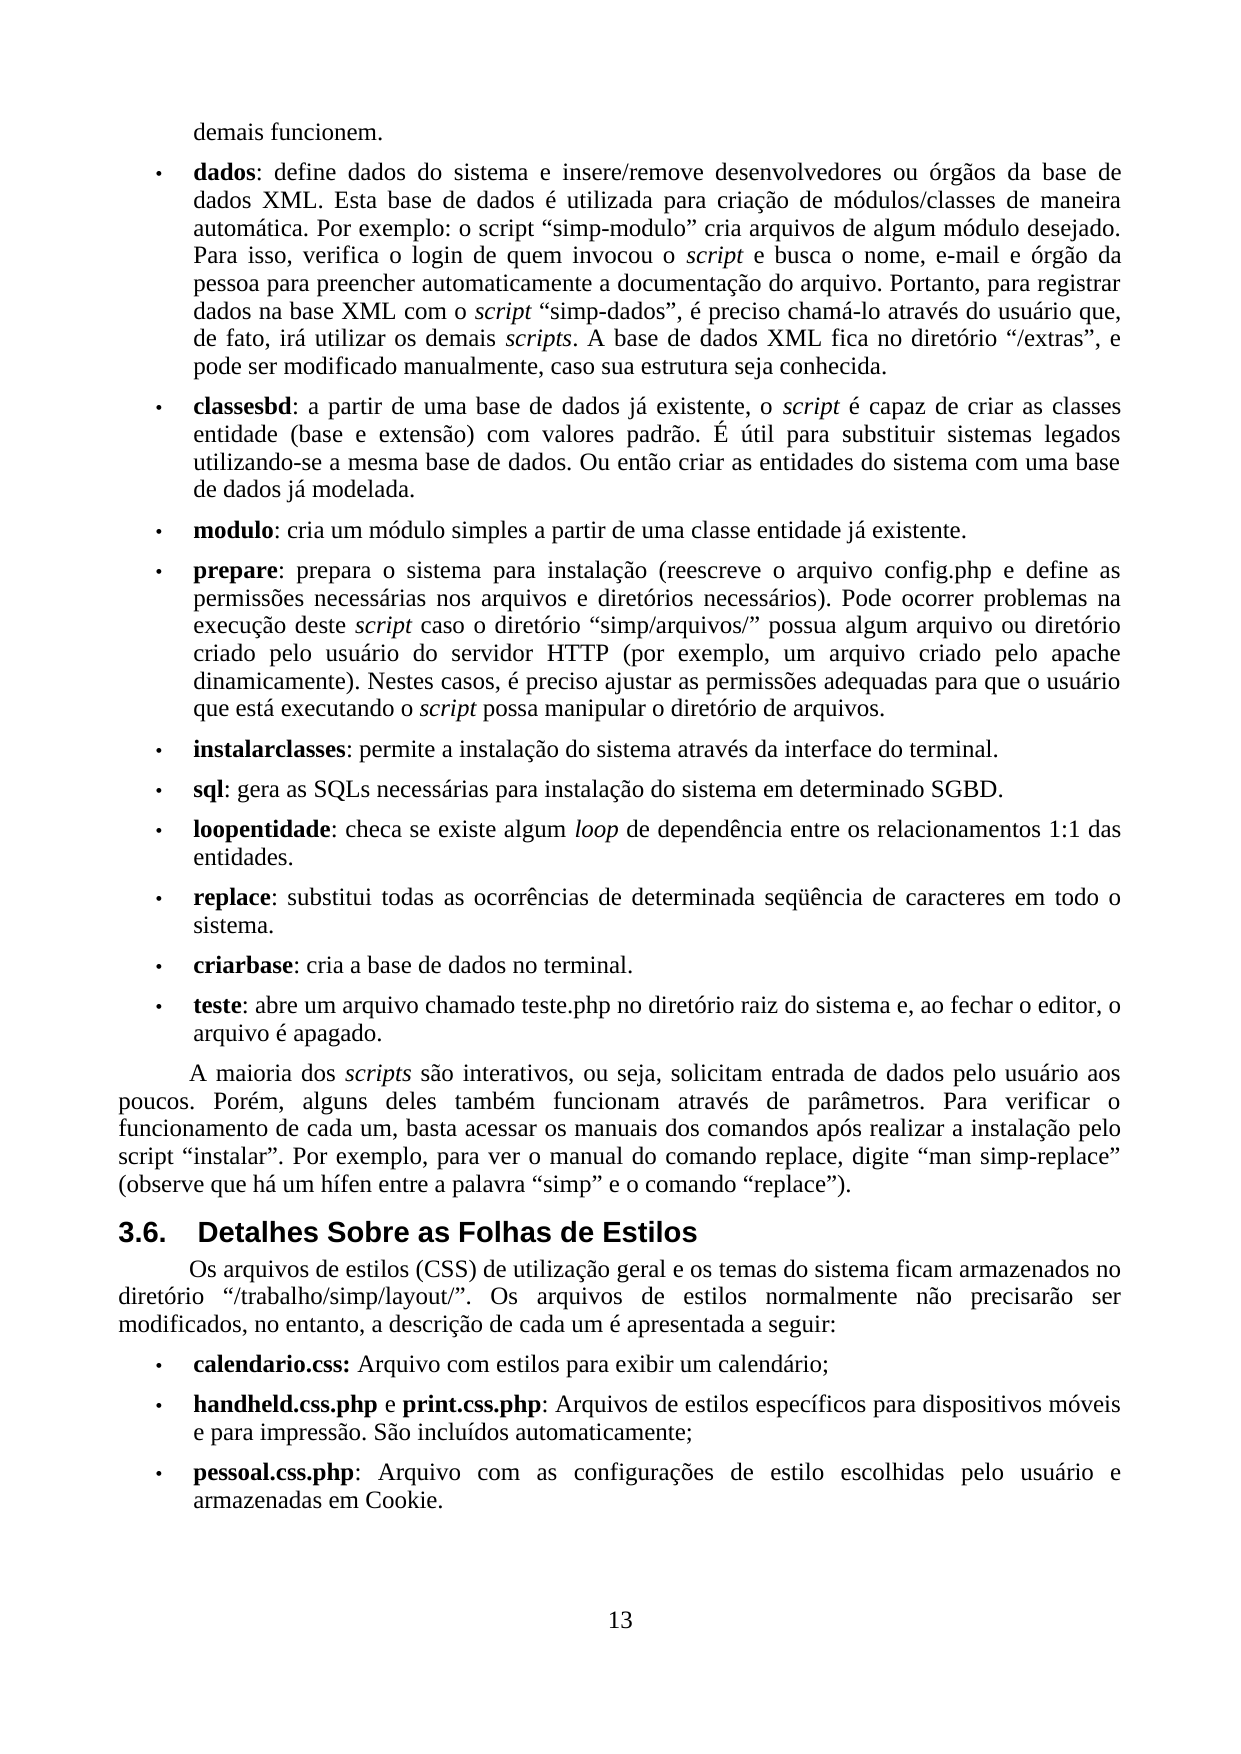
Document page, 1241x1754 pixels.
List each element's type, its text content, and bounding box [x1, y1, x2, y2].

list replace: substitui todas as ocorrências de determinada seqüência de caracteres em todo o sistema. [156, 883, 1122, 938]
list teste: abre um arquivo chamado teste.php no diretório raiz do sistema e, ao fechar o editor, o arquivo é apagado. [156, 991, 1122, 1047]
list sql: gera as SQLs necessárias para instalação do sistema em determinado SGBD. [156, 775, 1122, 803]
list pessoal.css.php: Arquivo com as configurações de estilo escolhidas pelo usuário e armazenadas em Cookie. [156, 1458, 1122, 1514]
list prepare: prepara o sistema para instalação (reescreve o arquivo config.php e define as permissões necessárias nos arquivos e diretórios necessários). Pode ocorrer problemas na execução deste script caso o diretório “simp/arquivos/” possua algum arquivo ou diretório criado pelo usuário do servidor HTTP (por exemplo, um arquivo criado pelo apache dinamicamente). Nestes casos, é preciso ajustar as permissões adequadas para que o usuário que está executando o script possa manipular o diretório de arquivos. [156, 556, 1122, 722]
list loopentidade: checa se existe algum loop de dependência entre os relacionamentos 1:1 das entidades. [156, 815, 1122, 871]
text Os arquivos de estilos (CSS) de utilização geral e os temas do sistema ficam armazenados no diretório “/trabalho/simp/layout/”. Os arquivos de estilos normalmente não precisarão ser modificados, no entanto, a descrição de cada um é apresentada a seguir: [118, 1255, 1122, 1338]
list demais funcionem. [156, 118, 1122, 146]
list instalarclasses: permite a instalação do sistema através da interface do terminal. [156, 735, 1122, 762]
list dados: define dados do sistema e insere/remove desenvolvedores ou órgãos da base de dados XML. Esta base de dados é utilizada para criação de módulos/classes de maneira automática. Por exemplo: o script “simp-modulo” cria arquivos de algum módulo desejado. Para isso, verifica o login de quem invocou o script e busca o nome, e-mail e órgão da pessoa para preencher automaticamente a documentação do arquivo. Portanto, para registrar dados na base XML com o script “simp-dados”, é preciso chamá-lo através do usuário que, de fato, irá utilizar os demais scripts. A base de dados XML fica no diretório “/extras”, e pode ser modificado manualmente, caso sua estrutura seja conhecida. [156, 158, 1122, 380]
list handheld.css.php e print.css.php: Arquivos de estilos específicos para dispositivos móveis e para impressão. São incluídos automaticamente; [156, 1391, 1122, 1446]
list classesbd: a partir de uma base de dados já existente, o script é capaz de criar as classes entidade (base e extensão) com valores padrão. É útil para substituir sistemas legados utilizando-se a mesma base de dados. Ou então criar as entidades do sistema com uma base de dados já modelada. [156, 392, 1122, 503]
list criarbase: cria a base de dados no terminal. [156, 951, 1122, 979]
list calendario.css: Arquivo com estilos para exibir um calendário; [156, 1350, 1122, 1378]
subtitle Detalhes Sobre as Folhas de Estilos [118, 1216, 1122, 1249]
list modulo: cria um módulo simples a partir de uma classe entidade já existente. [156, 516, 1122, 543]
text A maioria dos scripts são interativos, ou seja, solicitam entrada de dados pelo usuário aos poucos. Porém, alguns deles também funcionam através de parâmetros. Para verificar o funcionamento de cada um, basta acessar os manuais dos comandos após realizar a instalação pelo script “instalar”. Por exemplo, para ver o manual do comando replace, digite “man simp-replace” (observe que há um hífen entre a palavra “simp” e o comando “replace”). [118, 1059, 1122, 1198]
